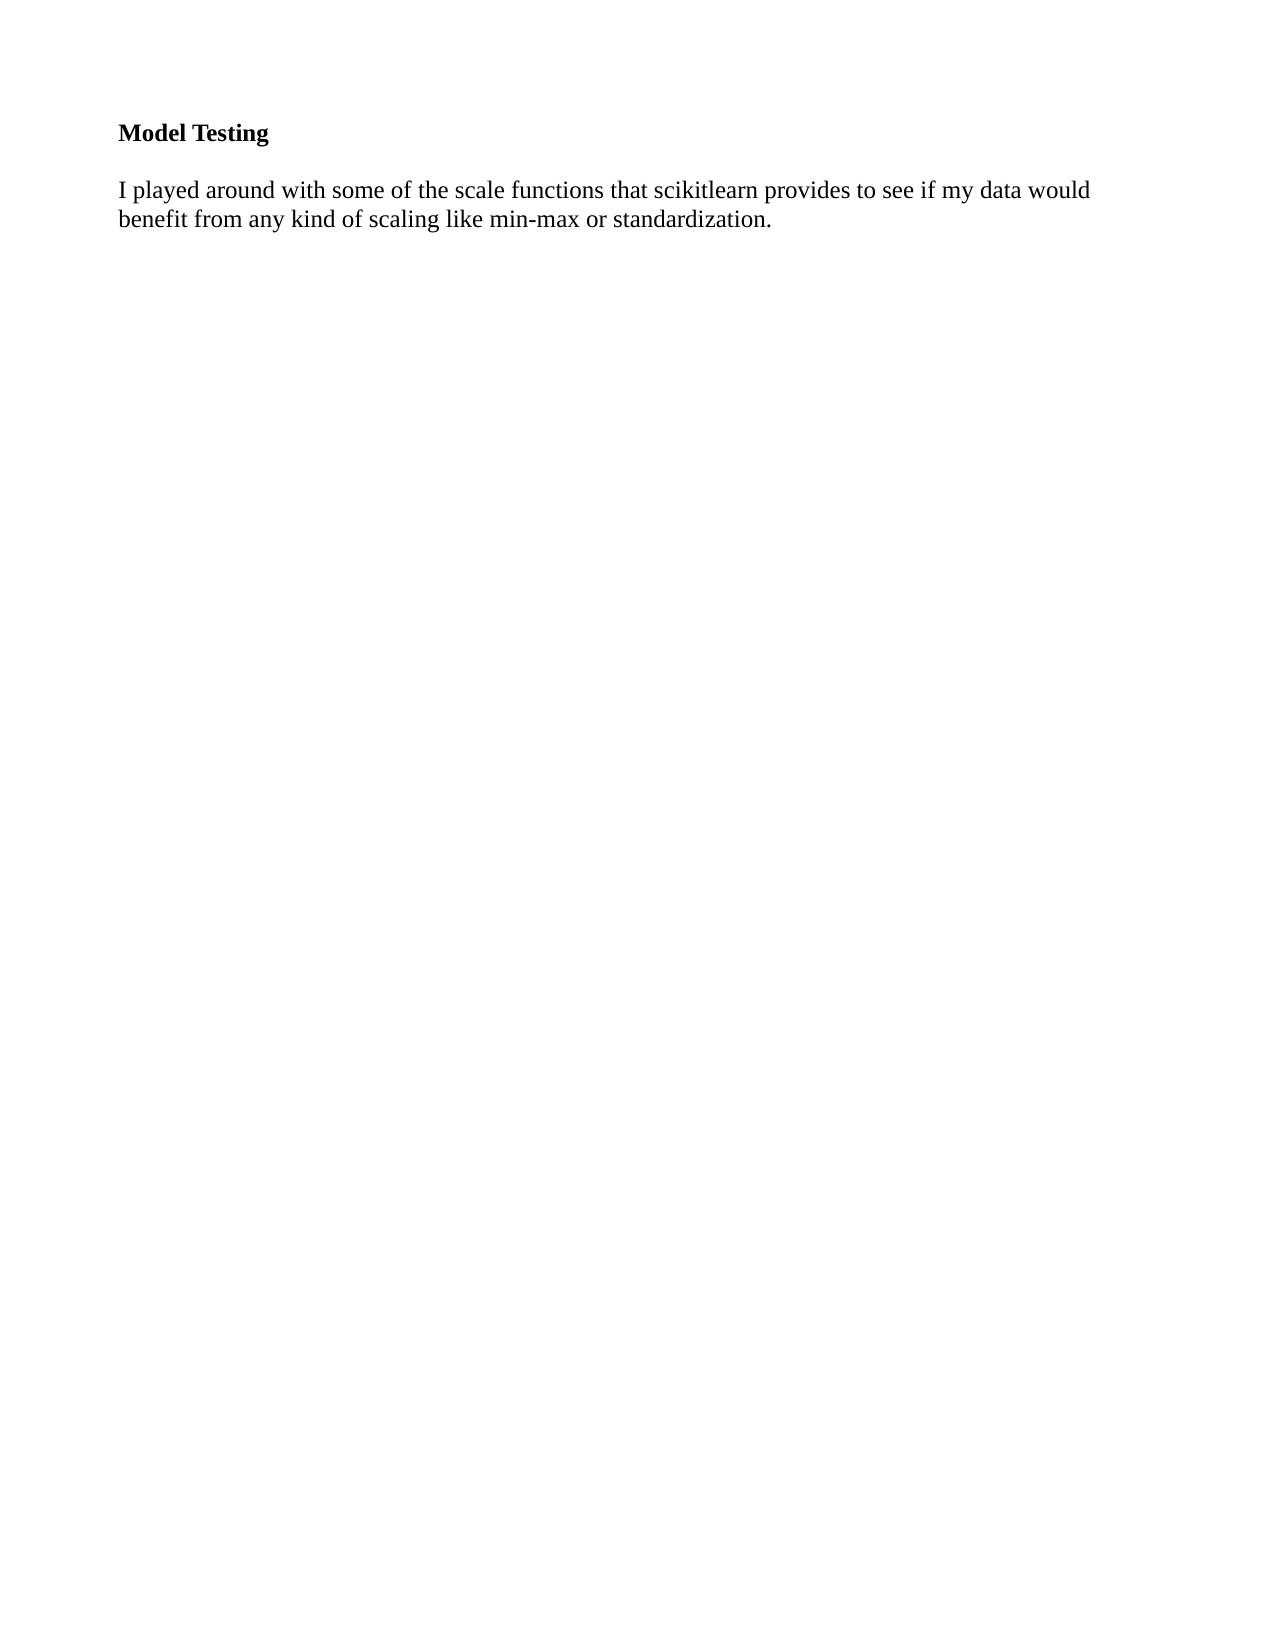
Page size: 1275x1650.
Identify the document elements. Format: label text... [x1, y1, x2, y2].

text Model Testing [118, 118, 1157, 147]
text I played around with some of the scale functions that scikitlearn provides to see if my data would benefit from any kind of scaling like min-max or standardization. [118, 176, 1157, 233]
